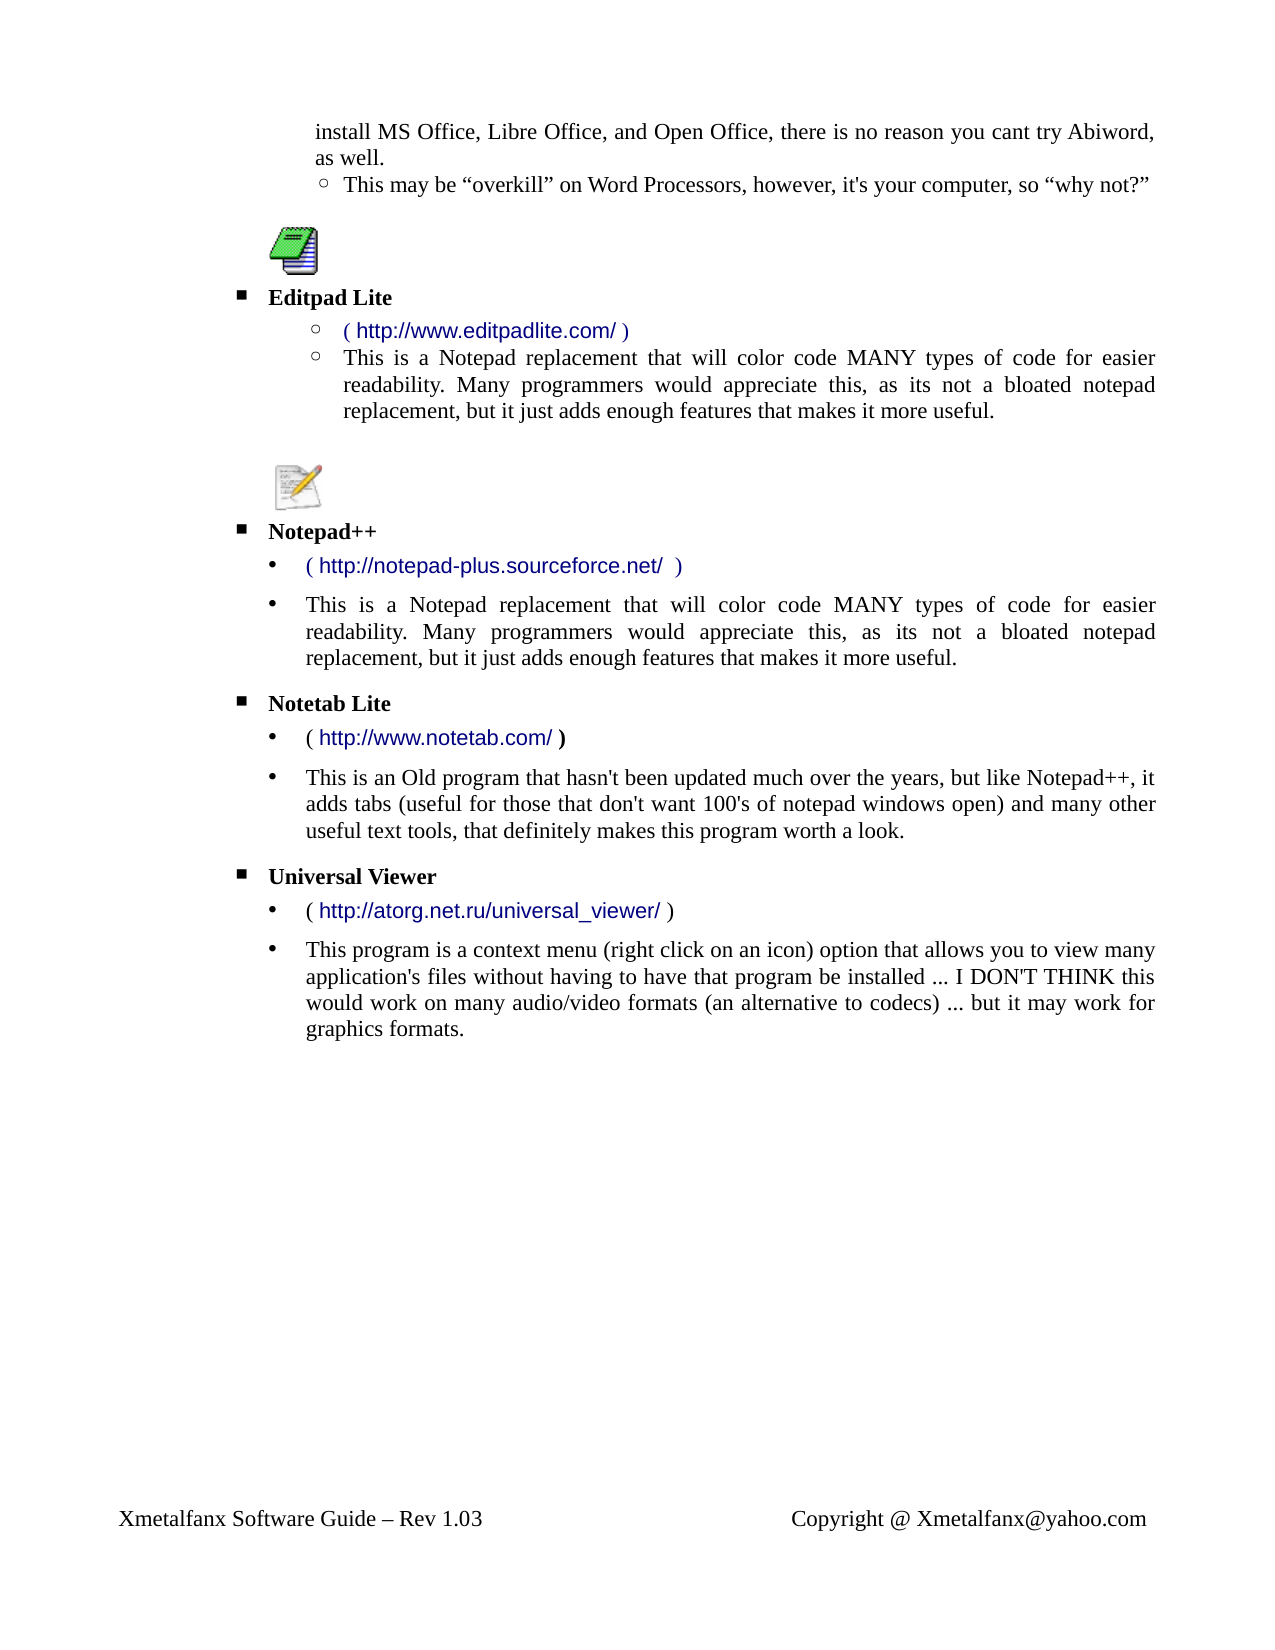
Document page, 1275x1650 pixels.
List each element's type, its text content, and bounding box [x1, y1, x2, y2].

list This is a Notepad replacement that will color code MANY types of code for easier readability. Many programmers would appreciate this, as its not a bloated notepad replacement, but it just adds enough features that makes it more useful. [268, 591, 1157, 671]
picture [269, 227, 318, 275]
list This is a Notepad replacement that will color code MANY types of code for easier readability. Many programmers would appreciate this, as its not a bloated notepad replacement, but it just adds enough features that makes it more useful. [306, 344, 1157, 423]
list install MS Office, Libre Office, and Open Office, there is no reason you cant try Abiword, as well. [273, 118, 1157, 171]
list This program is a context menu (right click on an icon) option that allows you to view many application's files without having to have that program be installed ... I DON'T THINK this would work on many audio/video formats (an alternative to codecs) ... but it may work for graphics formats. [268, 936, 1157, 1042]
list ( http://atorg.net.ru/universal_viewer/ ) [268, 897, 1157, 923]
list ( http://notepad-plus.sourceforce.net/ ) [268, 552, 1157, 578]
list This is an Old program that hasn't been updated much over the years, but like Notepad++, it adds tabs (useful for those that don't want 100's of notepad windows open) and many other useful text tools, that definitely makes this program worth a look. [268, 763, 1157, 843]
subtitle Editpad Lite [231, 284, 1157, 312]
list This may be “overkill” on Word Processors, however, it's your computer, so “why not?” [313, 171, 1157, 198]
list ( http://www.notetab.com/ ) [268, 724, 1157, 751]
picture [274, 464, 323, 513]
subtitle Notepad++ [231, 518, 1157, 546]
list ( http://www.editpadlite.com/ ) [306, 318, 1157, 344]
subtitle Universal Viewer [231, 863, 1157, 891]
subtitle Notetab Lite [231, 691, 1157, 718]
